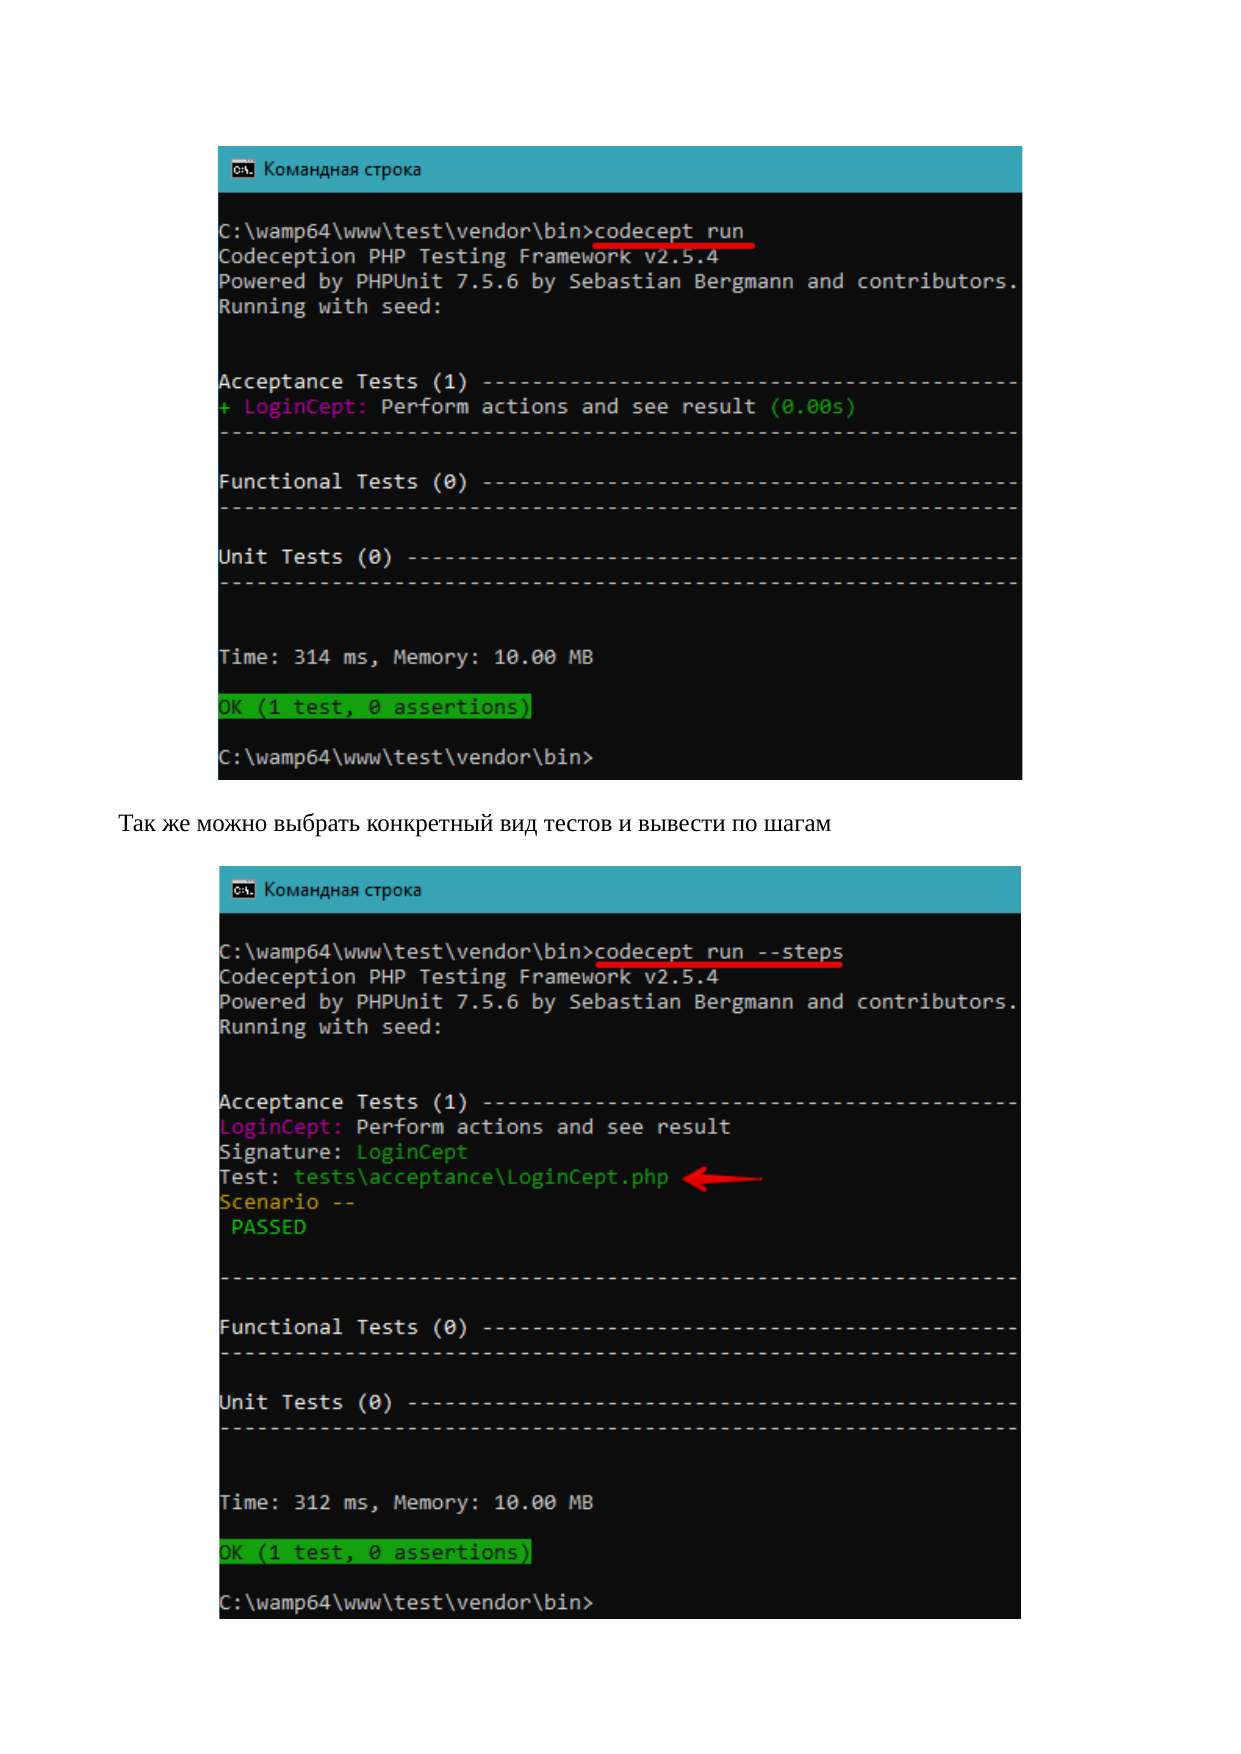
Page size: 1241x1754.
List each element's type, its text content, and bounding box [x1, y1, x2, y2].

picture [217, 146, 1023, 780]
text Так же можно выбрать конкретный вид тестов и вывести по шагам [118, 808, 1122, 837]
picture [219, 866, 1021, 1619]
